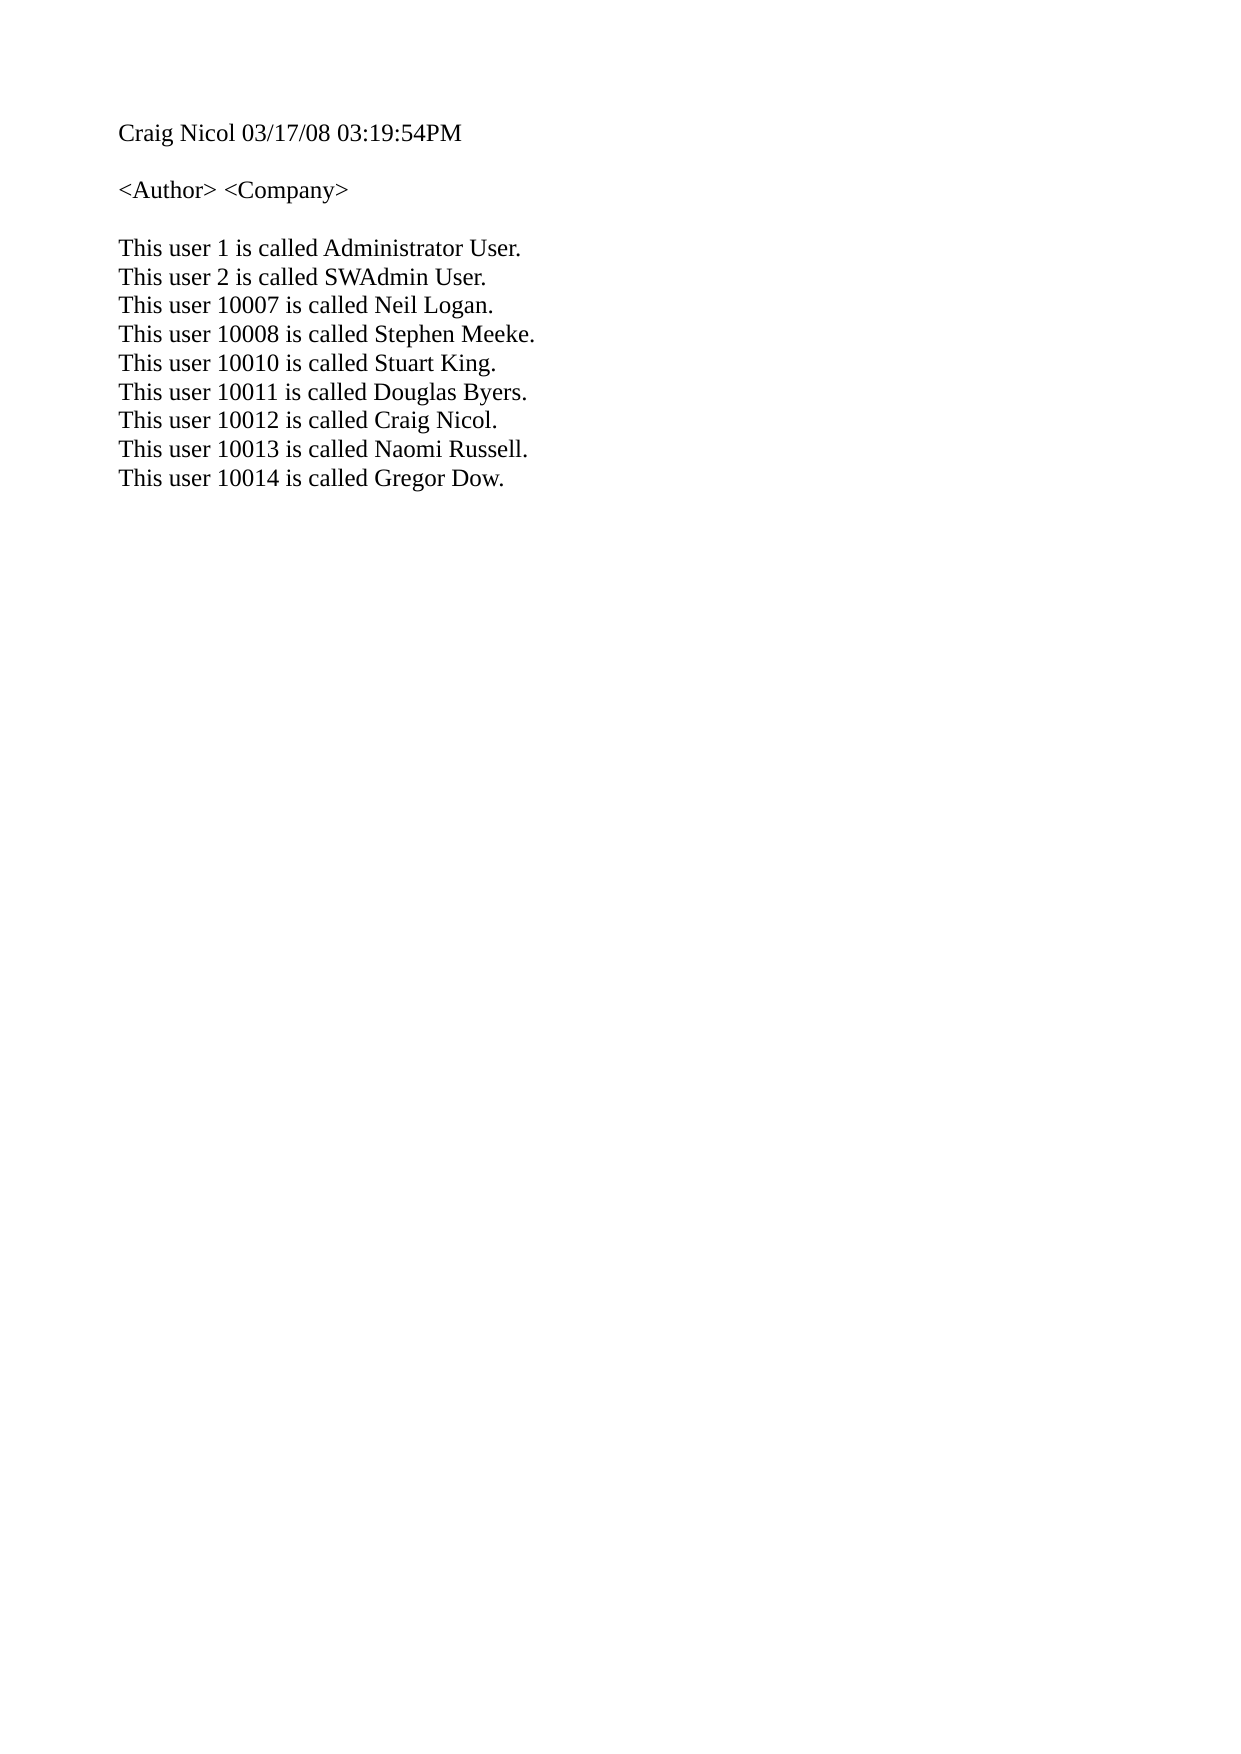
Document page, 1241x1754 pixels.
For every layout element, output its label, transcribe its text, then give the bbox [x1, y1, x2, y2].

text <Author> <Company> [118, 176, 1122, 204]
text This user 1 is called Administrator User. [118, 233, 1122, 262]
text This user 10012 is called Craig Nicol. [118, 406, 1122, 434]
text This user 10013 is called Naomi Russell. [118, 434, 1122, 463]
text This user 10014 is called Gregor Dow. [118, 463, 1122, 492]
text This user 10008 is called Stephen Meeke. [118, 319, 1122, 348]
text This user 2 is called SWAdmin User. [118, 262, 1122, 291]
text This user 10007 is called Neil Logan. [118, 291, 1122, 319]
text Craig Nicol 03/17/08 03:19:54 PM [118, 118, 1122, 147]
text This user 10010 is called Stuart King. [118, 348, 1122, 377]
text This user 10011 is called Douglas Byers. [118, 377, 1122, 406]
